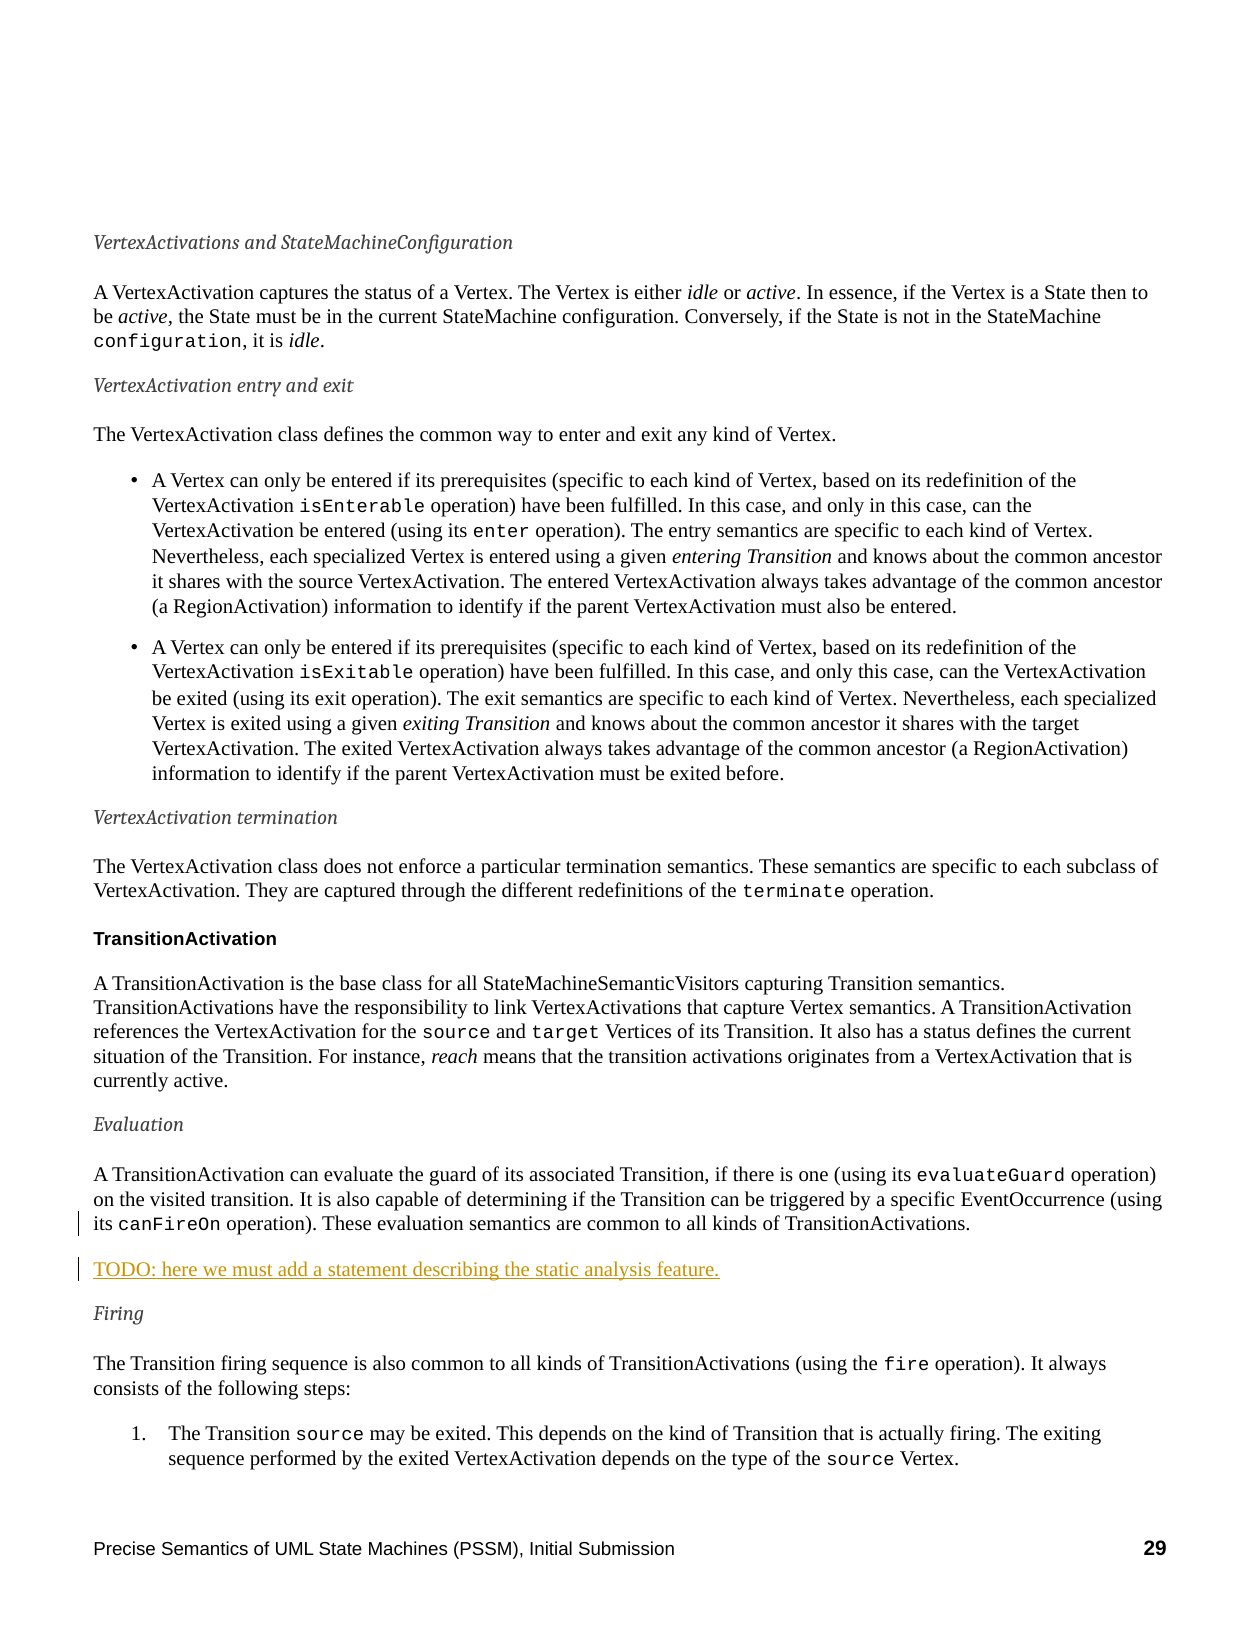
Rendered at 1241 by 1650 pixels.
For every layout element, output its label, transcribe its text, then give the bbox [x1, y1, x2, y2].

text The Transition firing sequence is also common to all kinds of TransitionActivations (using the fire operation). It always consists of the following steps: [93, 1351, 1164, 1400]
text The VertexActivation class defines the common way to enter and exit any kind of Vertex. [93, 422, 1164, 446]
text A TransitionActivation is the base class for all StateMachineSemanticVisitors capturing Transition semantics. TransitionActivations have the responsibility to link VertexActivations that capture Vertex semantics. A TransitionActivation references the VertexActivation for the source and target Vertices of its Transition. It also has a status defines the current situation of the Transition. For instance, reach means that the transition activations originates from a VertexActivation that is currently active. [93, 971, 1164, 1092]
subtitle VertexActivation entry and exit [93, 374, 1164, 398]
subtitle Firing [93, 1302, 1164, 1326]
subtitle TransitionActivation [93, 928, 1164, 949]
text A TransitionActivation can evaluate the guard of its associated Transition, if there is one (using its evaluateGuard operation) on the visited transition. It is also capable of determining if the Transition can be triggered by a specific EventOccurrence (using its canFireOn operation). These evaluation semantics are common to all kinds of TransitionActivations. [93, 1162, 1164, 1236]
list The Transition source may be exited. This depends on the kind of Transition that is actually firing. The exiting sequence performed by the exited VertexActivation depends on the type of the source Vertex. [131, 1421, 1164, 1471]
subtitle VertexActivation termination [93, 805, 1164, 829]
text TODO: here we must add a statement describing the static analysis feature. [93, 1257, 1164, 1281]
subtitle Evaluation [93, 1113, 1164, 1137]
list A Vertex can only be entered if its prerequisites (specific to each kind of Vertex, based on its redefinition of the VertexActivation isExitable operation) have been fulfilled. In this case, and only this case, can the VertexActivation be exited (using its exit operation). The exit semantics are specific to each kind of Vertex. Nevertheless, each specialized Vertex is exited using a given exiting Transition and knows about the common ancestor it shares with the target VertexActivation. The exited VertexActivation always takes advantage of the common ancestor (a RegionActivation) information to identify if the parent VertexActivation must be exited before. [131, 634, 1164, 784]
text A VertexActivation captures the status of a Vertex. The Vertex is either idle or active. In essence, if the Vertex is a State then to be active, the State must be in the current StateMachine configuration. Conversely, if the State is not in the StateMachine configuration, it is idle. [93, 279, 1164, 353]
list A Vertex can only be entered if its prerequisites (specific to each kind of Vertex, based on its redefinition of the VertexActivation isEnterable operation) have been fulfilled. In this case, and only in this case, can the VertexActivation be entered (using its enter operation). The entry semantics are specific to each kind of Vertex. Nevertheless, each specialized Vertex is entered using a given entering Transition and knows about the common ancestor it shares with the source VertexActivation. The entered VertexActivation always takes advantage of the common ancestor (a RegionActivation) information to identify if the parent VertexActivation must also be entered. [131, 467, 1164, 618]
text The VertexActivation class does not enforce a particular termination semantics. These semantics are specific to each subclass of VertexActivation. They are captured through the different redefinitions of the terminate operation. [93, 854, 1164, 903]
subtitle VertexActivations and StateMachineConfiguration [93, 231, 1164, 255]
